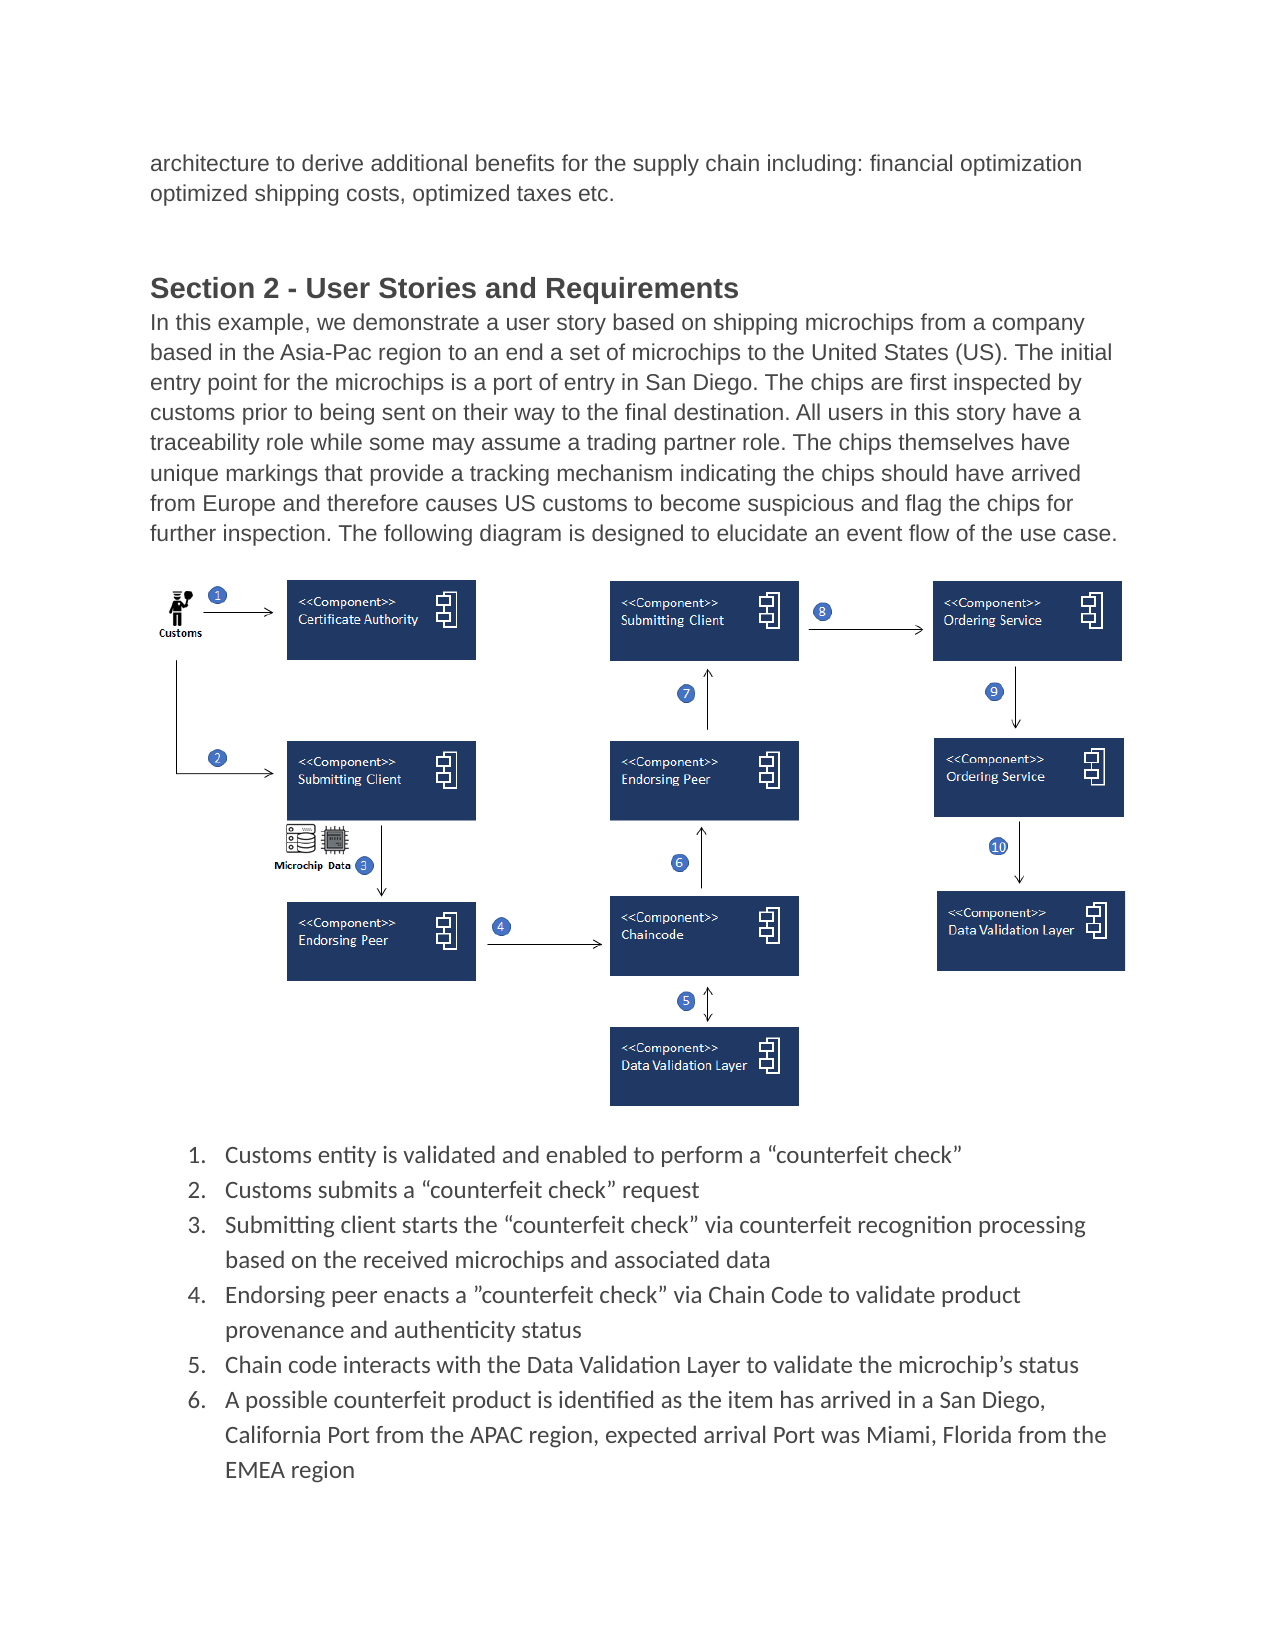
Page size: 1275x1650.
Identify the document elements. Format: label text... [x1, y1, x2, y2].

picture [150, 580, 1125, 1106]
list Submitting client starts the “counterfeit check” via counterfeit recognition processing based on the received microchips and associated data [187, 1209, 1125, 1275]
list Chain code interacts with the Data Validation Layer to validate the microchip’s status [187, 1349, 1125, 1380]
text In this example, we demonstrate a user story based on shipping microchips from a company based in the Asia-Pac region to an end a set of microchips to the United States (US). The initial entry point for the microchips is a port of entry in San Diego. The chips are first inspected by customs prior to being sent on their way to the final destination. All users in this story have a traceability role while some may assume a trading partner role. The chips themselves have unique markings that provide a tracking mechanism indicating the chips should have arrived from Europe and therefore causes US customs to become suspicious and flag the chips for further inspection. The following diagram is designed to elucidate an event flow of the use case. [150, 308, 1125, 546]
list Endorsing peer enacts a ”counterfeit check” via Chain Code to validate product provenance and authenticity status [187, 1279, 1125, 1345]
text architecture to derive additional benefits for the supply chain including: financial optimization optimized shipping costs, optimized taxes etc. [150, 150, 1125, 207]
list A possible counterfeit product is identified as the item has arrived in a San Diego, California Port from the APAC region, expected arrival Port was Miami, Florida from the EMEA region [187, 1384, 1125, 1485]
list Customs submits a “counterfeit check” request [187, 1174, 1125, 1205]
text Section 2 - User Stories and Requirements [150, 271, 1125, 304]
list Customs entity is validated and enabled to perform a “counterfeit check” [187, 1139, 1125, 1170]
